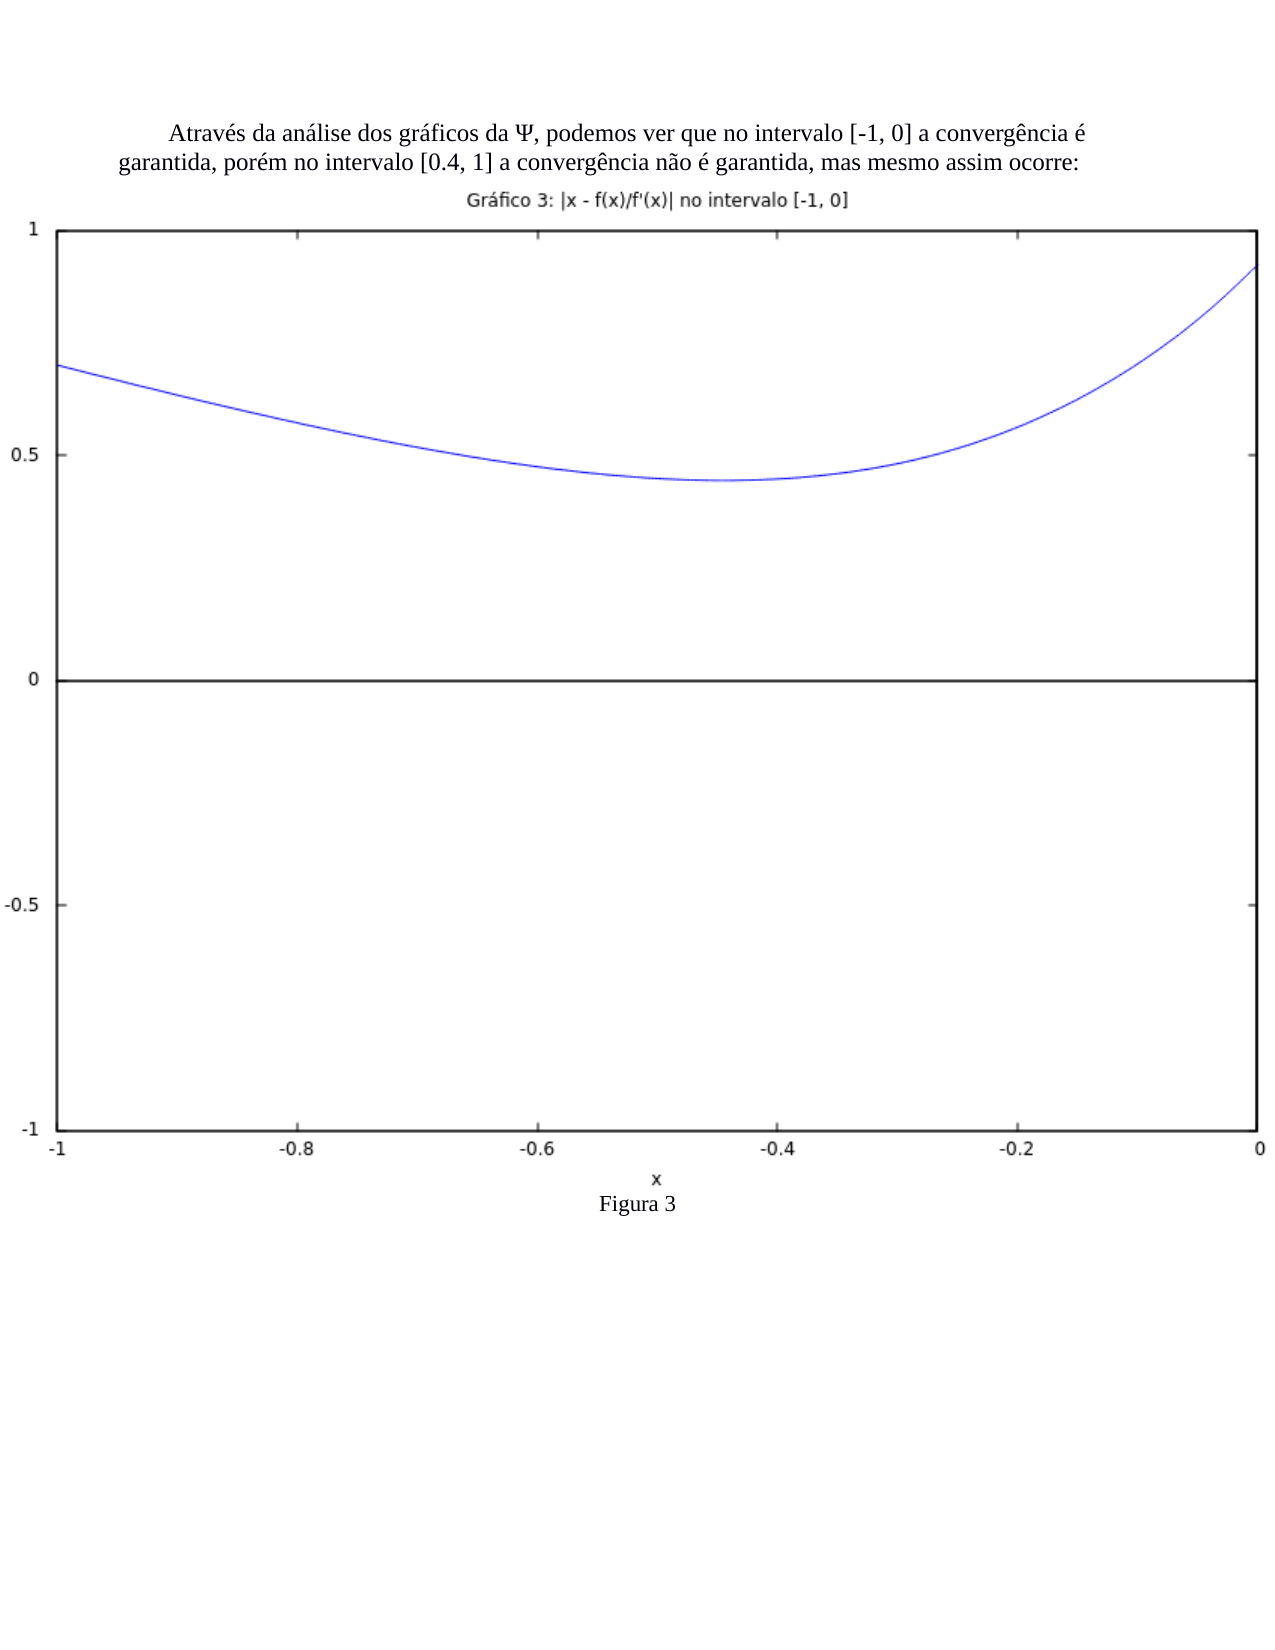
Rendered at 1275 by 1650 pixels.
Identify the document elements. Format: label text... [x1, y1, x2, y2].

text Figura 3 [118, 1190, 1157, 1216]
text [118, 176, 1157, 187]
text Através da análise dos gráficos da Ψ, podemos ver que no intervalo [-1, 0] a convergência é garantida, porém no intervalo [0.4, 1] a convergência não é garantida, mas mesmo assim ocorre: [118, 118, 1157, 176]
picture [0, 187, 1275, 1190]
